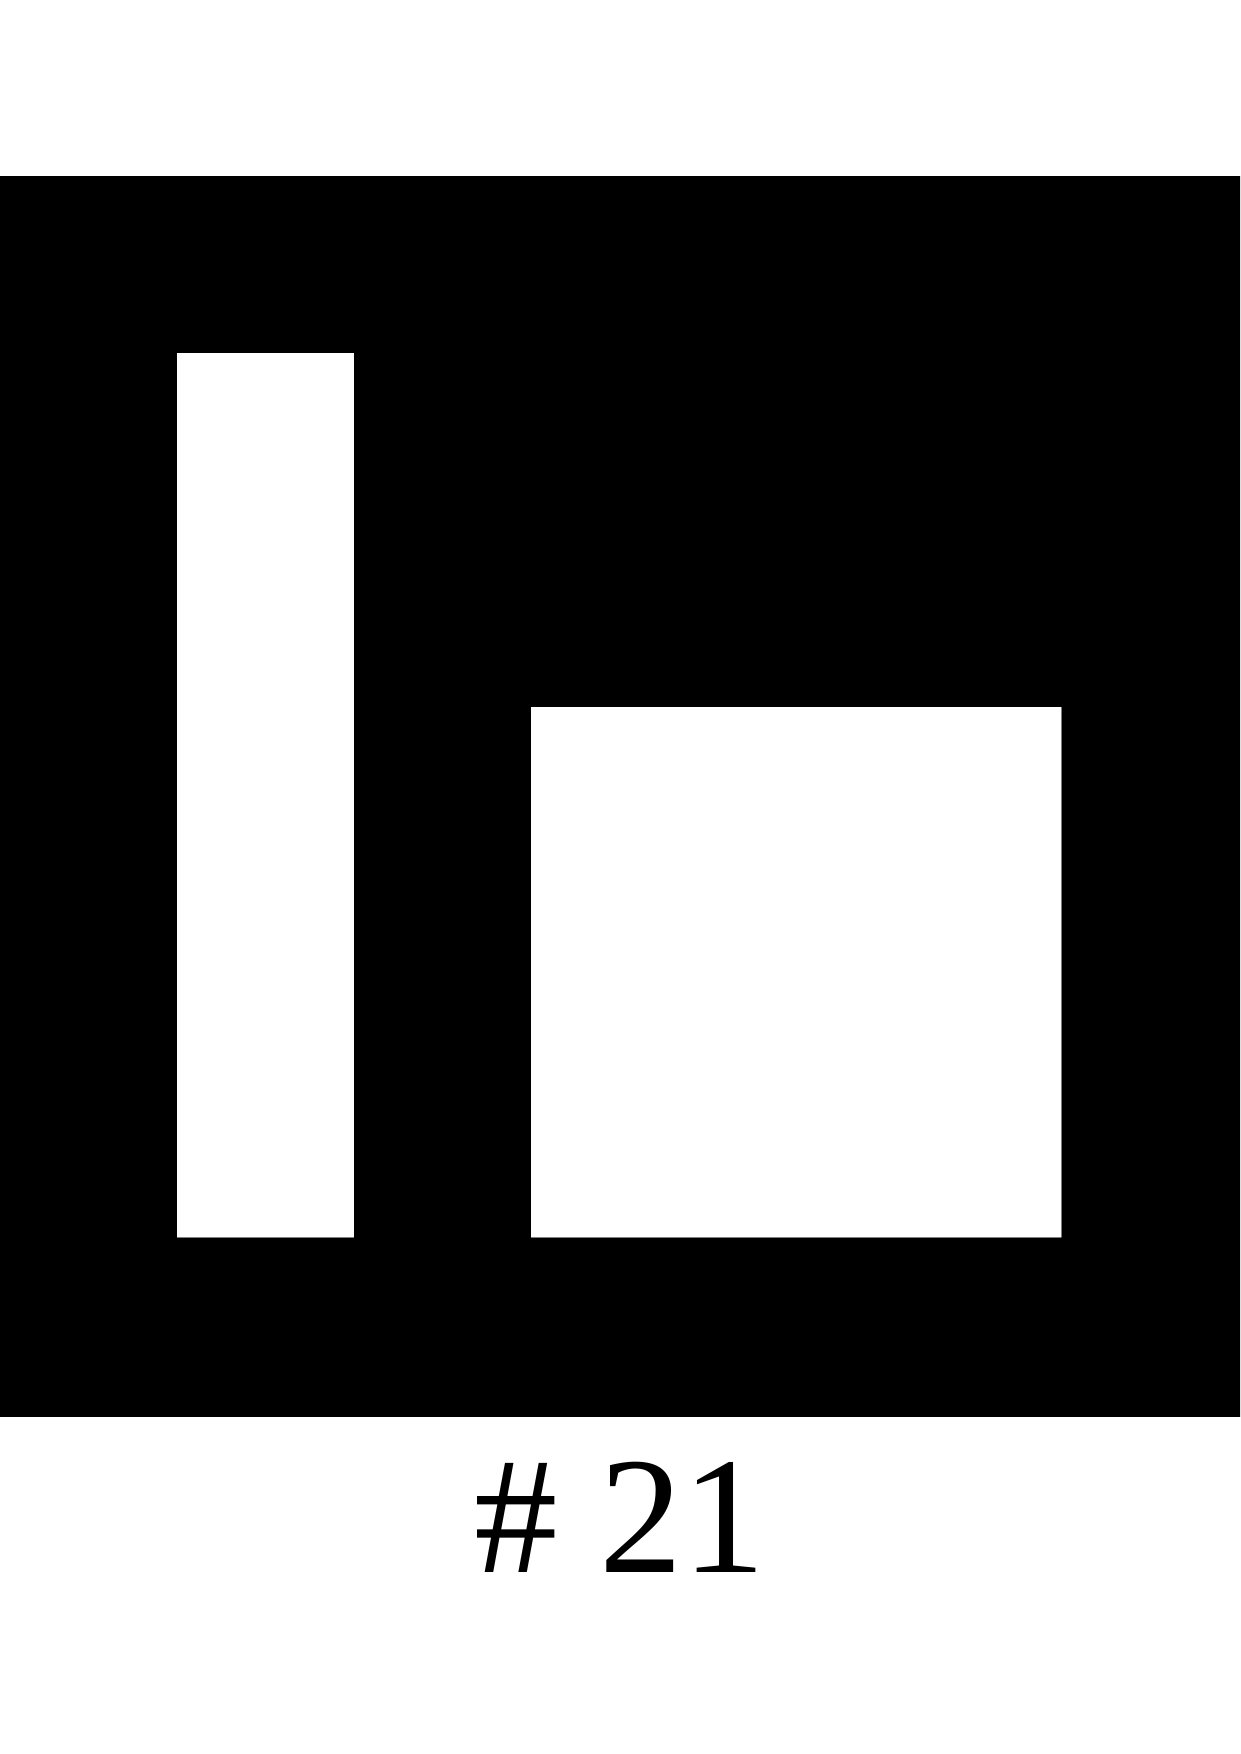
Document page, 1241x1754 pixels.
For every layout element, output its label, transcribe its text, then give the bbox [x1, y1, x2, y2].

text # 21 [118, 1417, 1122, 1608]
picture [0, 176, 1241, 1417]
